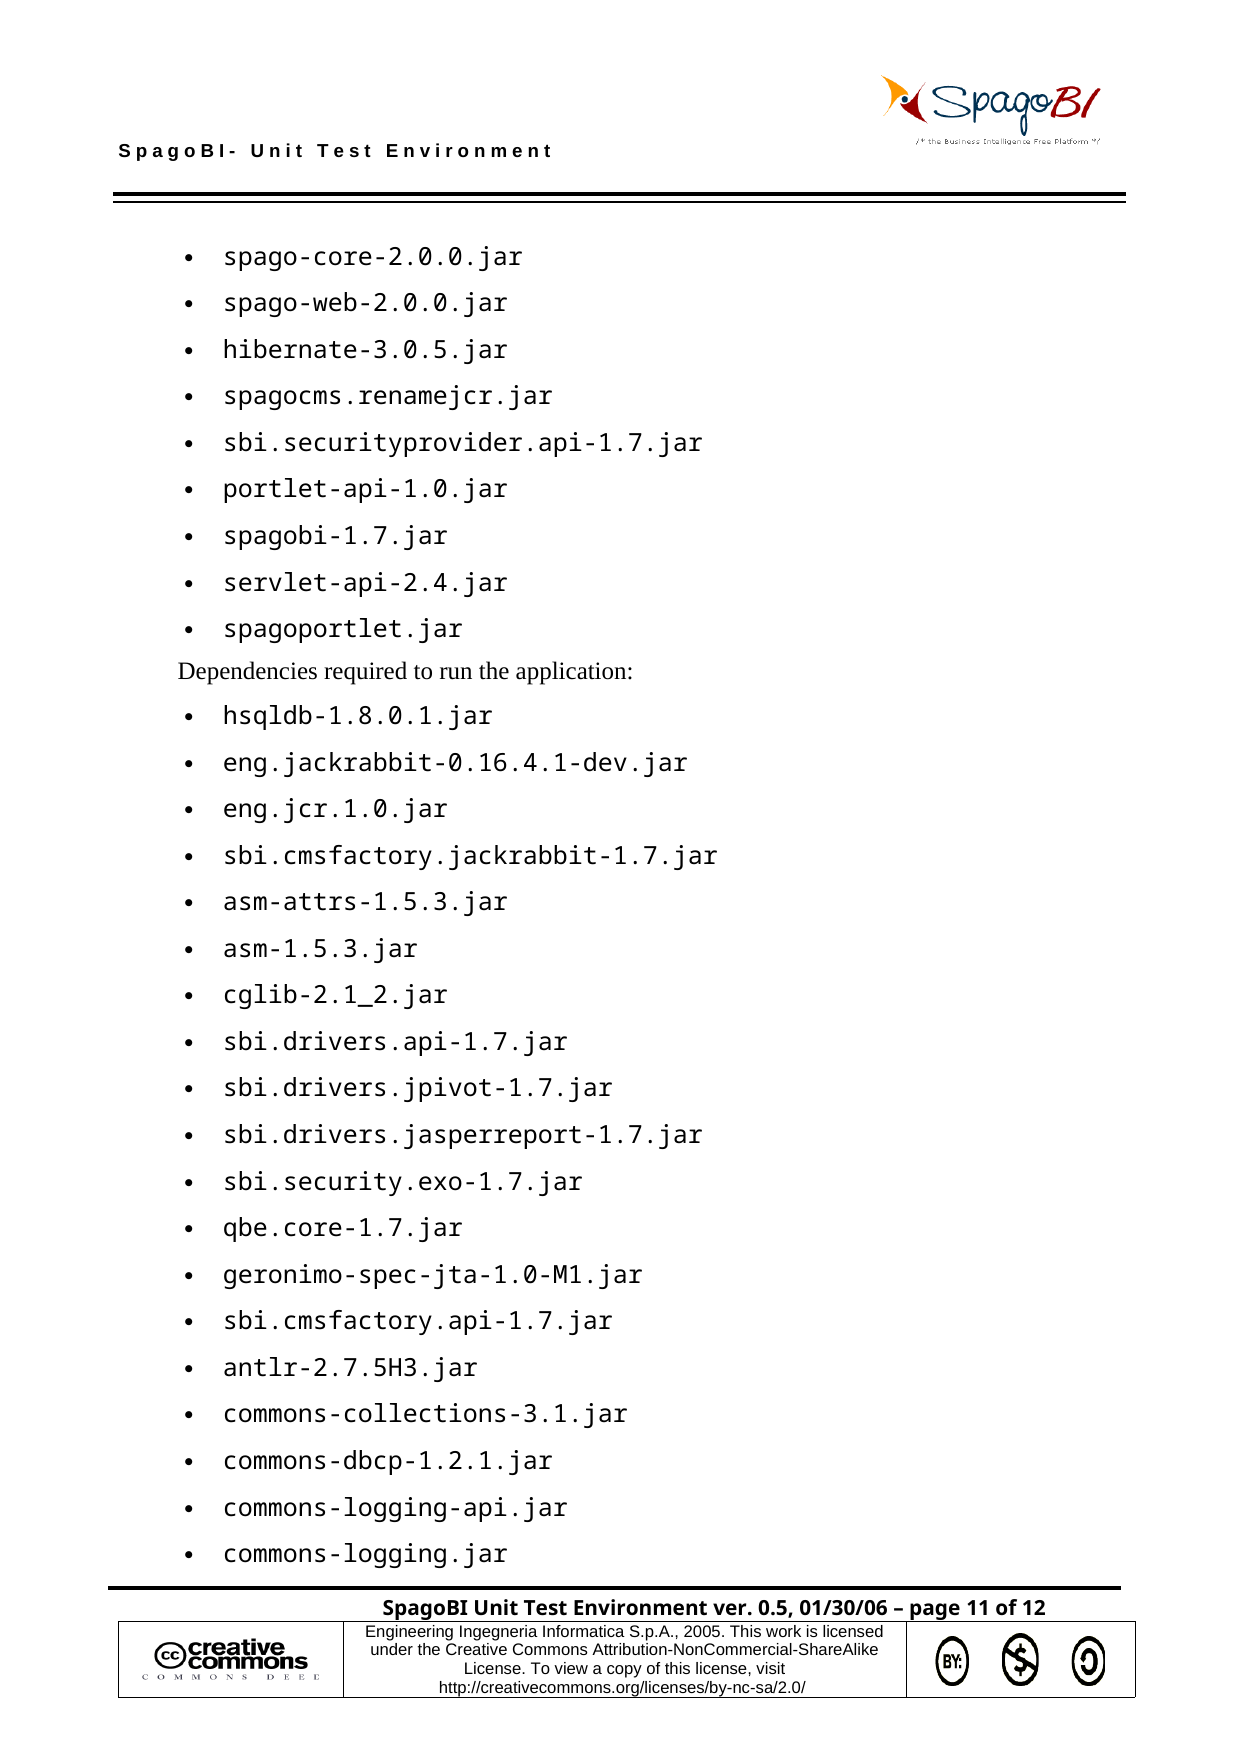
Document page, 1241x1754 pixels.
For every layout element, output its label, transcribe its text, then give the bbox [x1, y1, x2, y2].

picture [935, 1636, 969, 1686]
list commons-logging.jar [185, 1536, 1122, 1570]
list commons-logging-api.jar [185, 1489, 1122, 1523]
list spago-web-2.0.0.jar [185, 285, 1122, 319]
picture [1002, 1633, 1039, 1686]
list geronimo-spec-jta-1.0-M1.jar [185, 1256, 1122, 1290]
list asm-1.5.3.jar [185, 930, 1122, 964]
list eng.jcr.1.0.jar [185, 791, 1122, 825]
list spagocms.renamejcr.jar [185, 378, 1122, 412]
list hibernate-3.0.5.jar [185, 331, 1122, 366]
text Dependencies required to run the application: [148, 657, 1122, 685]
list sbi.drivers.jasperreport-1.7.jar [185, 1117, 1122, 1151]
list portlet-api-1.0.jar [185, 471, 1122, 505]
list sbi.securityprovider.api-1.7.jar [185, 424, 1122, 459]
list spagobi-1.7.jar [185, 518, 1122, 552]
list hsqldb-1.8.0.1.jar [185, 698, 1122, 732]
list sbi.security.exo-1.7.jar [185, 1163, 1122, 1197]
list asm-attrs-1.5.3.jar [185, 884, 1122, 918]
picture [869, 68, 1114, 149]
list spagoportlet.jar [185, 611, 1122, 645]
list sbi.drivers.api-1.7.jar [185, 1023, 1122, 1058]
list eng.jackrabbit-0.16.4.1-dev.jar [185, 744, 1122, 778]
list qbe.core-1.7.jar [185, 1210, 1122, 1244]
list sbi.cmsfactory.jackrabbit-1.7.jar [185, 837, 1122, 871]
picture [1071, 1636, 1105, 1686]
list sbi.cmsfactory.api-1.7.jar [185, 1303, 1122, 1337]
picture [142, 1638, 319, 1680]
list spago-core-2.0.0.jar [185, 238, 1122, 272]
list antlr-2.7.5H3.jar [185, 1349, 1122, 1383]
list commons-dbcp-1.2.1.jar [185, 1443, 1122, 1477]
list servlet-api-2.4.jar [185, 564, 1122, 598]
list commons-collections-3.1.jar [185, 1396, 1122, 1430]
list sbi.drivers.jpivot-1.7.jar [185, 1070, 1122, 1104]
list cglib-2.1_2.jar [185, 977, 1122, 1011]
